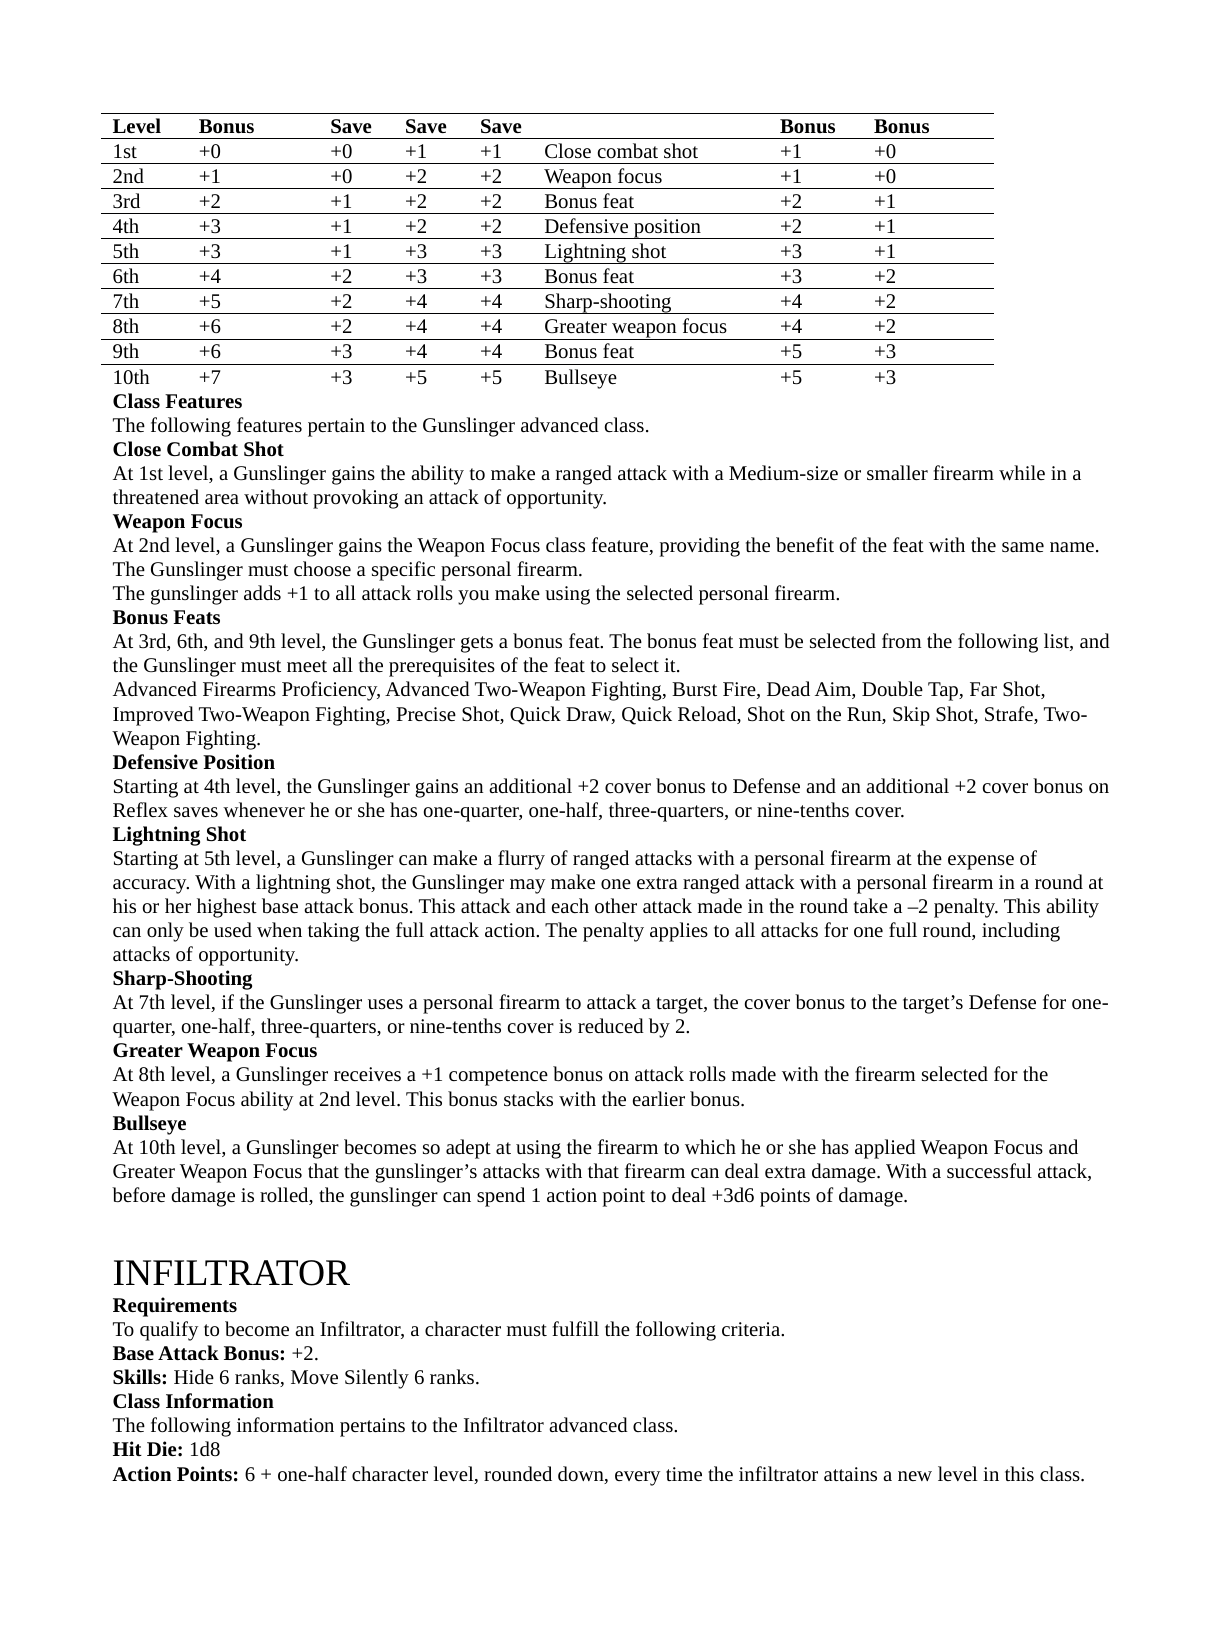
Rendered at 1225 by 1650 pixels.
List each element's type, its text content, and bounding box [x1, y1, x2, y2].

text At 3rd, 6th, and 9th level, the Gunslinger gets a bonus feat. The bonus feat must be selected from the following list, and the Gunslinger must meet all the prerequisites of the feat to select it. [112, 629, 1112, 677]
table_cell +1 [319, 214, 394, 238]
table_cell Save [319, 114, 394, 138]
table_cell Bonus feat [533, 189, 769, 213]
table_cell +3 [863, 340, 994, 363]
table_cell +4 [394, 314, 469, 338]
table_cell +3 [469, 239, 533, 263]
table_cell Greater weapon focus [533, 314, 769, 338]
subtitle Weapon Focus [112, 509, 1112, 533]
subtitle Lightning Shot [112, 822, 1112, 846]
table_cell +4 [469, 314, 533, 338]
subtitle Bullseye [112, 1111, 1112, 1134]
text Advanced Firearms Proficiency, Advanced Two-Weapon Fighting, Burst Fire, Dead Aim, Double Tap, Far Shot, Improved Two-Weapon Fighting, Precise Shot, Quick Draw, Quick Reload, Shot on the Run, Skip Shot, Strafe, Two-Weapon Fighting. [112, 677, 1112, 749]
table_cell [533, 114, 769, 138]
table_cell +1 [394, 139, 469, 163]
subtitle Requirements [112, 1293, 1112, 1317]
text At 8th level, a Gunslinger receives a +1 competence bonus on attack rolls made with the firearm selected for the Weapon Focus ability at 2nd level. This bonus stacks with the earlier bonus. [112, 1062, 1112, 1111]
table_cell +2 [319, 289, 394, 313]
table_cell +2 [469, 214, 533, 238]
text Starting at 4th level, the Gunslinger gains an additional +2 cover bonus to Defense and an additional +2 cover bonus on Reflex saves whenever he or she has one-quarter, one-half, three-quarters, or nine-tenths cover. [112, 774, 1112, 822]
table_cell +5 [769, 340, 863, 363]
table_cell +3 [188, 214, 319, 238]
table_cell 6th [101, 264, 187, 288]
table_cell +4 [469, 289, 533, 313]
table_cell +1 [769, 139, 863, 163]
table_cell 7th [101, 289, 187, 313]
table_cell Close combat shot [533, 139, 769, 163]
table_cell Bonus [769, 114, 863, 138]
table_cell 10th [101, 365, 187, 389]
table_cell Bonus [188, 114, 319, 138]
table_cell 2nd [101, 164, 187, 188]
text Hit Die: 1d8 [112, 1437, 1112, 1461]
table_cell +5 [769, 365, 863, 389]
table_cell Save [469, 114, 533, 138]
table_cell +3 [469, 264, 533, 288]
table_cell +4 [394, 289, 469, 313]
table_cell +0 [319, 164, 394, 188]
subtitle Class Information [112, 1389, 1112, 1413]
table_cell +3 [319, 340, 394, 363]
table_cell +4 [188, 264, 319, 288]
table_cell +7 [188, 365, 319, 389]
subtitle Bonus Feats [112, 605, 1112, 629]
text Starting at 5th level, a Gunslinger can make a flurry of ranged attacks with a personal firearm at the expense of accuracy. With a lightning shot, the Gunslinger may make one extra ranged attack with a personal firearm in a round at his or her highest base attack bonus. This attack and each other attack made in the round take a –2 penalty. This ability can only be used when taking the full attack action. The penalty applies to all attacks for one full round, including attacks of opportunity. [112, 846, 1112, 966]
table_cell Sharp-shooting [533, 289, 769, 313]
table_cell +4 [769, 289, 863, 313]
text At 10th level, a Gunslinger becomes so adept at using the firearm to which he or she has applied Weapon Focus and Greater Weapon Focus that the gunslinger’s attacks with that firearm can deal extra damage. With a successful attack, before damage is rolled, the gunslinger can spend 1 action point to deal +3d6 points of damage. [112, 1134, 1112, 1207]
table_cell +0 [863, 164, 994, 188]
table_cell +6 [188, 340, 319, 363]
table_cell +2 [319, 314, 394, 338]
table_cell +3 [769, 264, 863, 288]
table_cell +1 [863, 189, 994, 213]
text To qualify to become an Infiltrator, a character must fulfill the following criteria. [112, 1317, 1112, 1341]
table_cell +2 [394, 189, 469, 213]
table_cell +1 [319, 189, 394, 213]
table_cell 3rd [101, 189, 187, 213]
table_cell Defensive position [533, 214, 769, 238]
text At 2nd level, a Gunslinger gains the Weapon Focus class feature, providing the benefit of the feat with the same name. The Gunslinger must choose a specific personal firearm. [112, 533, 1112, 581]
table_cell 1st [101, 139, 187, 163]
table_cell 9th [101, 340, 187, 363]
table_cell +2 [469, 164, 533, 188]
text INFILTRATOR [112, 1250, 1112, 1293]
table_cell Lightning shot [533, 239, 769, 263]
table_cell +1 [469, 139, 533, 163]
table_cell +2 [863, 314, 994, 338]
text The following features pertain to the Gunslinger advanced class. [112, 413, 1112, 437]
table_cell +4 [394, 340, 469, 363]
text At 7th level, if the Gunslinger uses a personal firearm to attack a target, the cover bonus to the target’s Defense for one-quarter, one-half, three-quarters, or nine-tenths cover is reduced by 2. [112, 990, 1112, 1038]
table_cell +3 [188, 239, 319, 263]
text Base Attack Bonus: +2. [112, 1341, 1112, 1365]
table_cell +2 [769, 214, 863, 238]
table_cell +2 [394, 164, 469, 188]
table_cell 8th [101, 314, 187, 338]
table_cell +3 [394, 264, 469, 288]
table_cell +1 [769, 164, 863, 188]
subtitle Close Combat Shot [112, 437, 1112, 461]
table_cell +5 [394, 365, 469, 389]
table_cell +2 [394, 214, 469, 238]
table_cell Bonus feat [533, 340, 769, 363]
table_cell +6 [188, 314, 319, 338]
table_cell 4th [101, 214, 187, 238]
text The gunslinger adds +1 to all attack rolls you make using the selected personal firearm. [112, 581, 1112, 605]
table_cell Weapon focus [533, 164, 769, 188]
table_cell +2 [863, 289, 994, 313]
table_cell +3 [319, 365, 394, 389]
table_cell +2 [469, 189, 533, 213]
table_cell +1 [863, 239, 994, 263]
subtitle Defensive Position [112, 749, 1112, 774]
table_cell +1 [188, 164, 319, 188]
text The following information pertains to the Infiltrator advanced class. [112, 1413, 1112, 1437]
table_cell Level [101, 114, 187, 138]
text Skills: Hide 6 ranks, Move Silently 6 ranks. [112, 1365, 1112, 1389]
table_cell +5 [188, 289, 319, 313]
text Class Features [112, 389, 1112, 413]
table_cell +2 [863, 264, 994, 288]
subtitle Sharp-Shooting [112, 966, 1112, 990]
table_cell +2 [188, 189, 319, 213]
table_cell Save [394, 114, 469, 138]
table_cell Bonus feat [533, 264, 769, 288]
table_cell +3 [394, 239, 469, 263]
table_cell 5th [101, 239, 187, 263]
table_cell Bullseye [533, 365, 769, 389]
table_cell +1 [863, 214, 994, 238]
table_cell +2 [319, 264, 394, 288]
table_cell +5 [469, 365, 533, 389]
table_cell +2 [769, 189, 863, 213]
table_cell +4 [469, 340, 533, 363]
table_cell +3 [863, 365, 994, 389]
table_cell +0 [188, 139, 319, 163]
text At 1st level, a Gunslinger gains the ability to make a ranged attack with a Medium-size or smaller firearm while in a threatened area without provoking an attack of opportunity. [112, 461, 1112, 509]
table_cell +0 [863, 139, 994, 163]
table_cell Bonus [863, 114, 994, 138]
text Action Points: 6 + one-half character level, rounded down, every time the infiltrator attains a new level in this class. [112, 1461, 1112, 1486]
table_cell +0 [319, 139, 394, 163]
table_cell +1 [319, 239, 394, 263]
table_cell +4 [769, 314, 863, 338]
table_cell +3 [769, 239, 863, 263]
subtitle Greater Weapon Focus [112, 1038, 1112, 1062]
